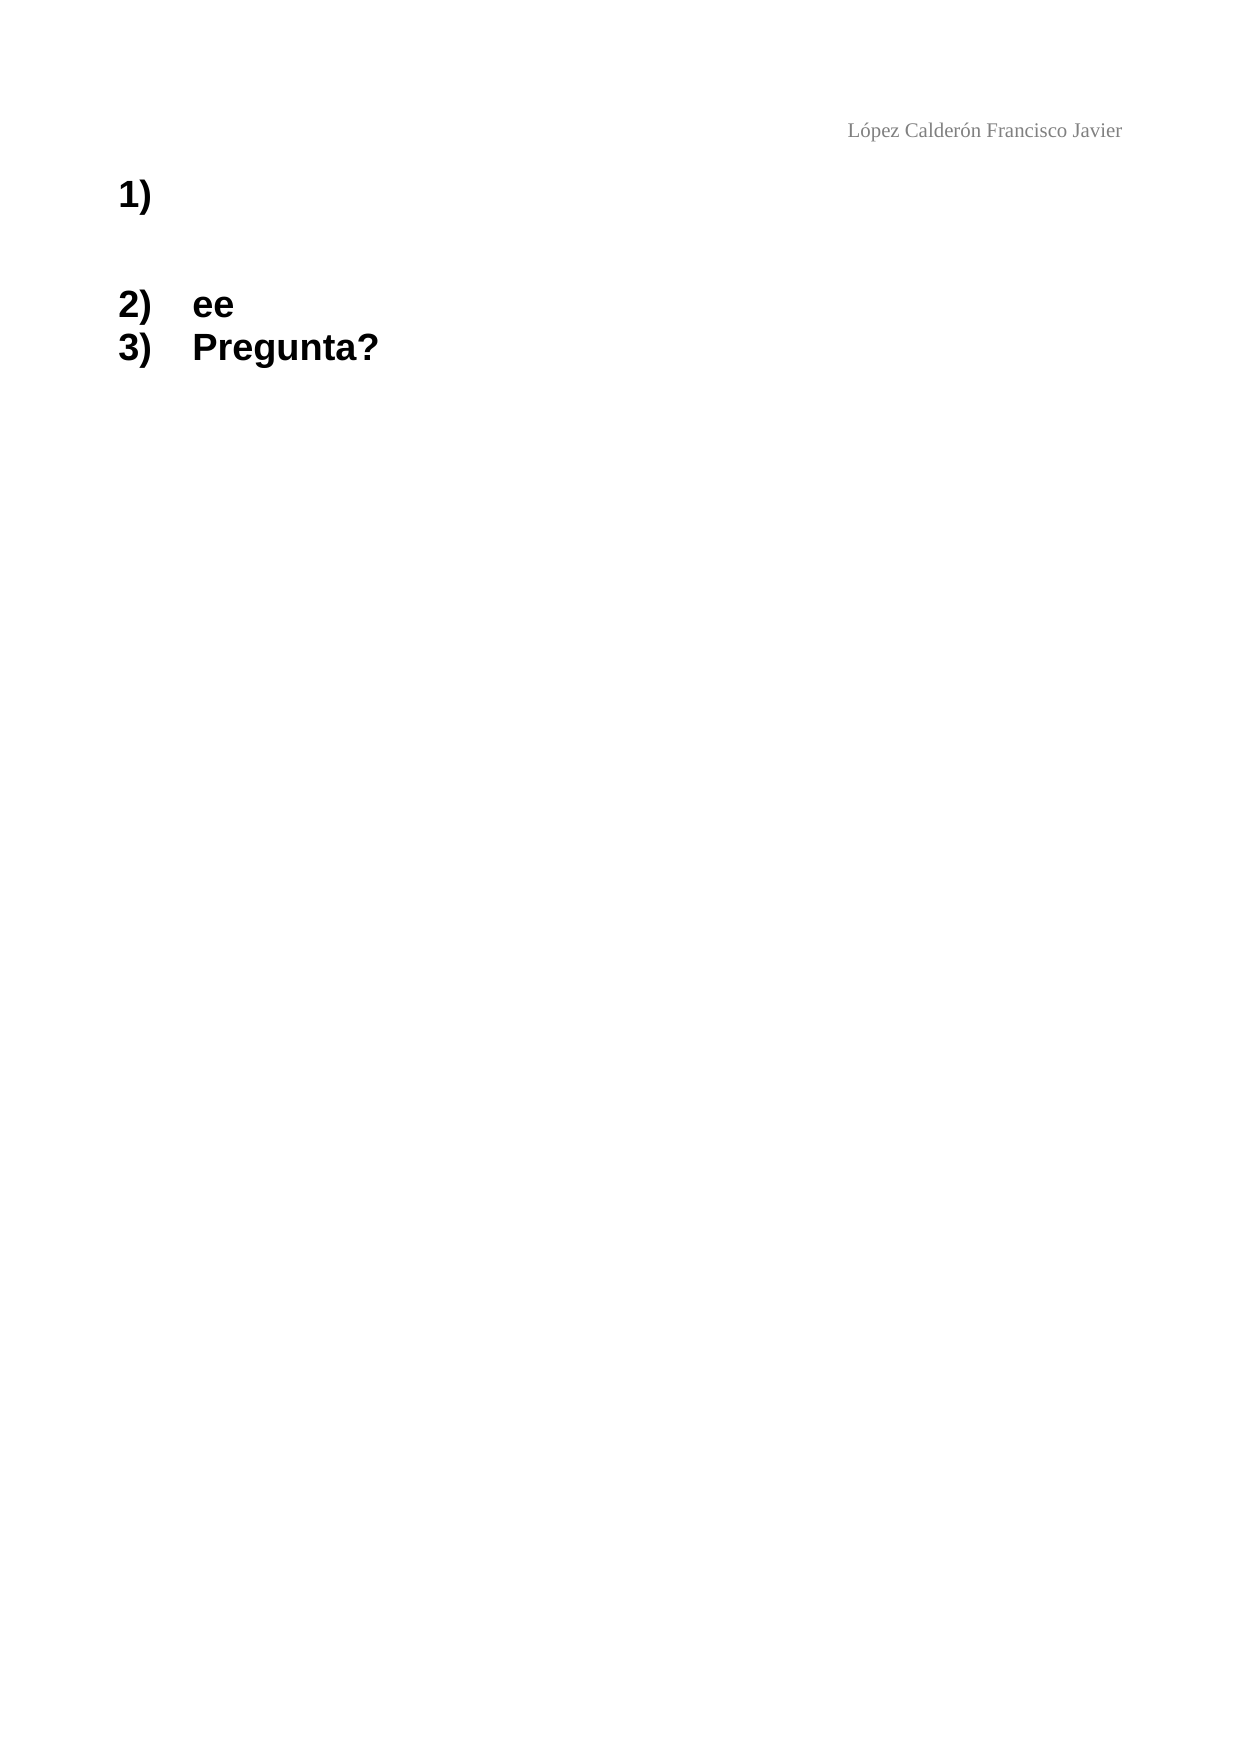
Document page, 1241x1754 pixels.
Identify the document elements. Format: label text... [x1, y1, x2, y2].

subtitle ee [118, 281, 1122, 325]
subtitle Pregunta? [118, 325, 1122, 369]
